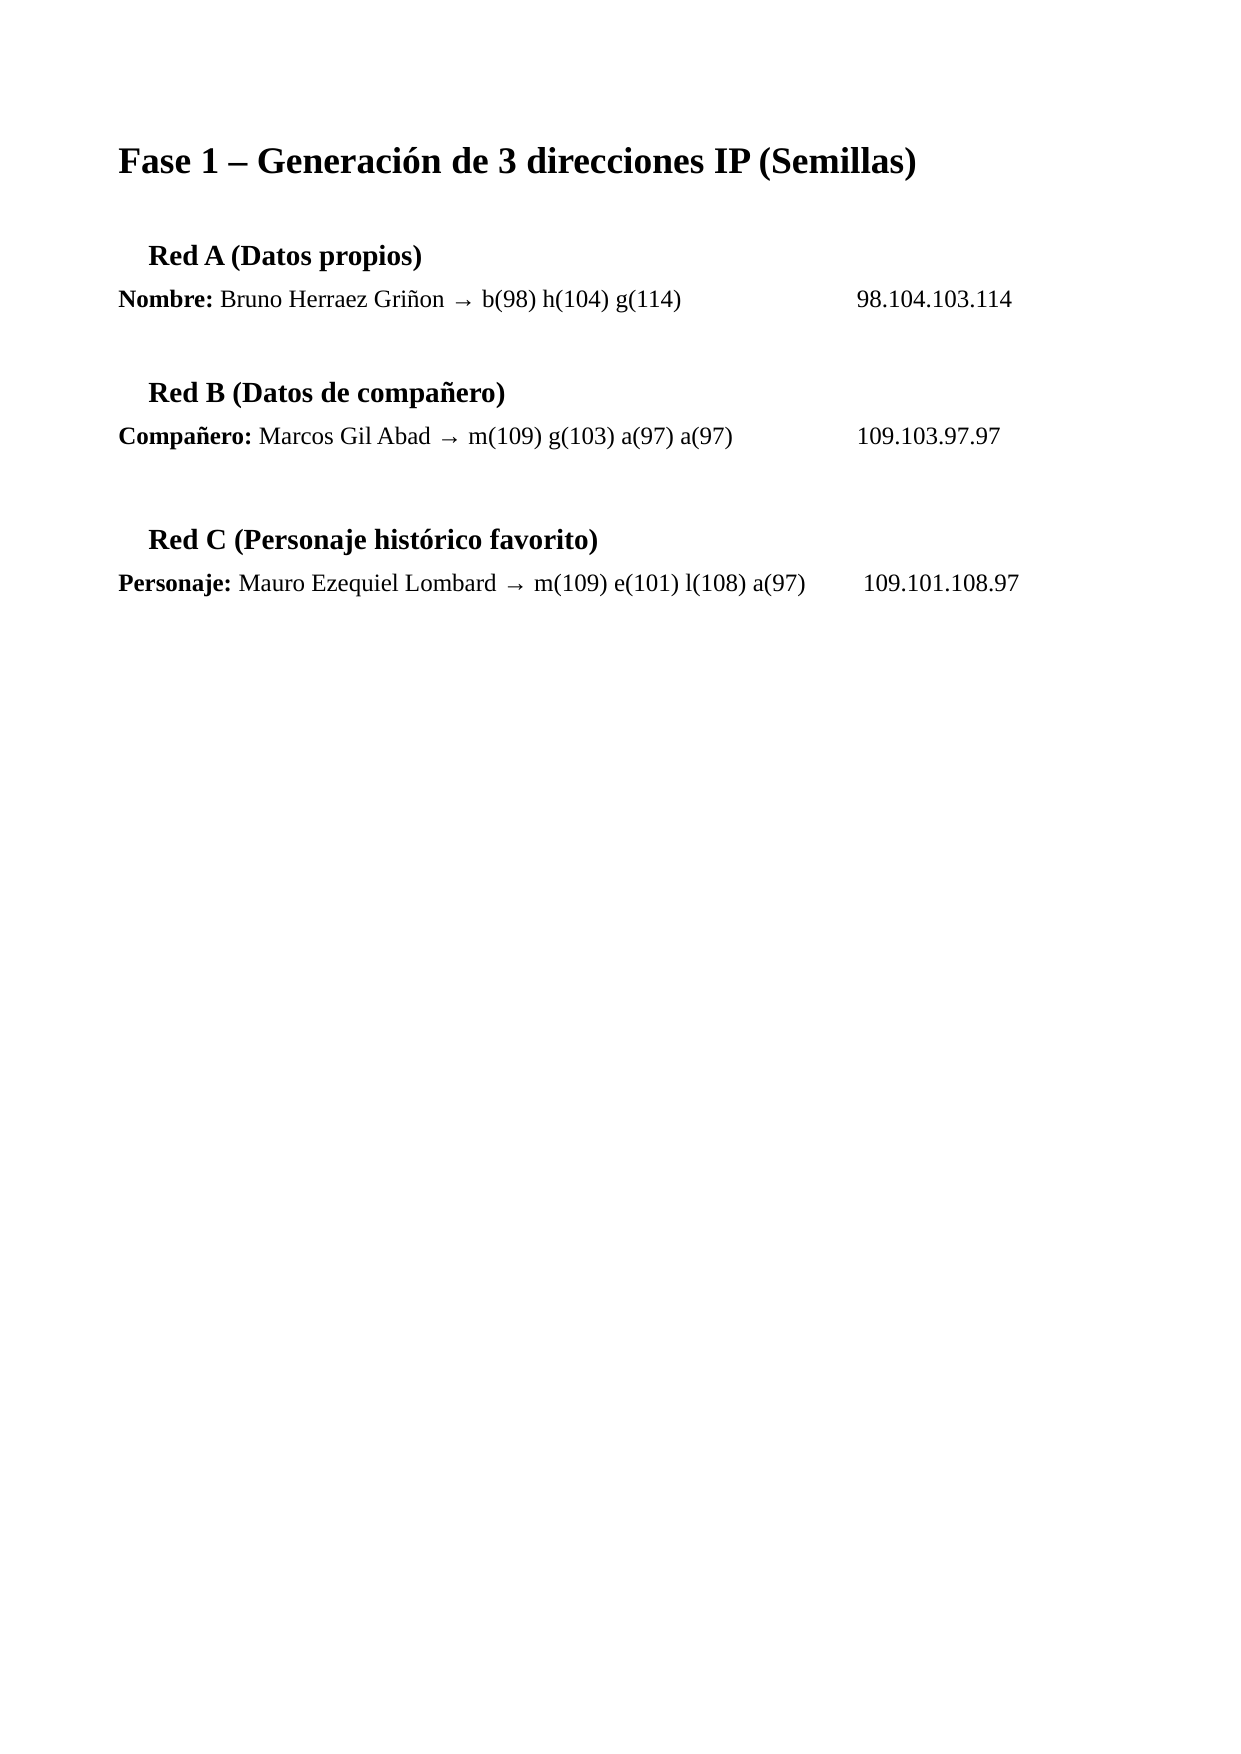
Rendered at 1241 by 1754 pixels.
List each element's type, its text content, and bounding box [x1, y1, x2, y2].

text Compañero: Marcos Gil Abad → m(109) g(103) a(97) a(97) 109.103.97.97 [118, 421, 1122, 450]
text Nombre: Bruno Herraez Griñon → b(98) h(104) g(114) 98.104.103.114 [118, 284, 1122, 313]
text Personaje: Mauro Ezequiel Lombard → m(109) e(101) l(108) a(97) 109.101.108.97 [118, 568, 1122, 597]
subtitle Fase 1 – Generación de 3 direcciones IP (Semillas) [118, 139, 1122, 182]
subtitle 🔸 Red A (Datos propios) [118, 238, 1122, 271]
subtitle 🔸 Red C (Personaje histórico favorito) [118, 522, 1122, 555]
subtitle 🔸 Red B (Datos de compañero) [118, 375, 1122, 408]
